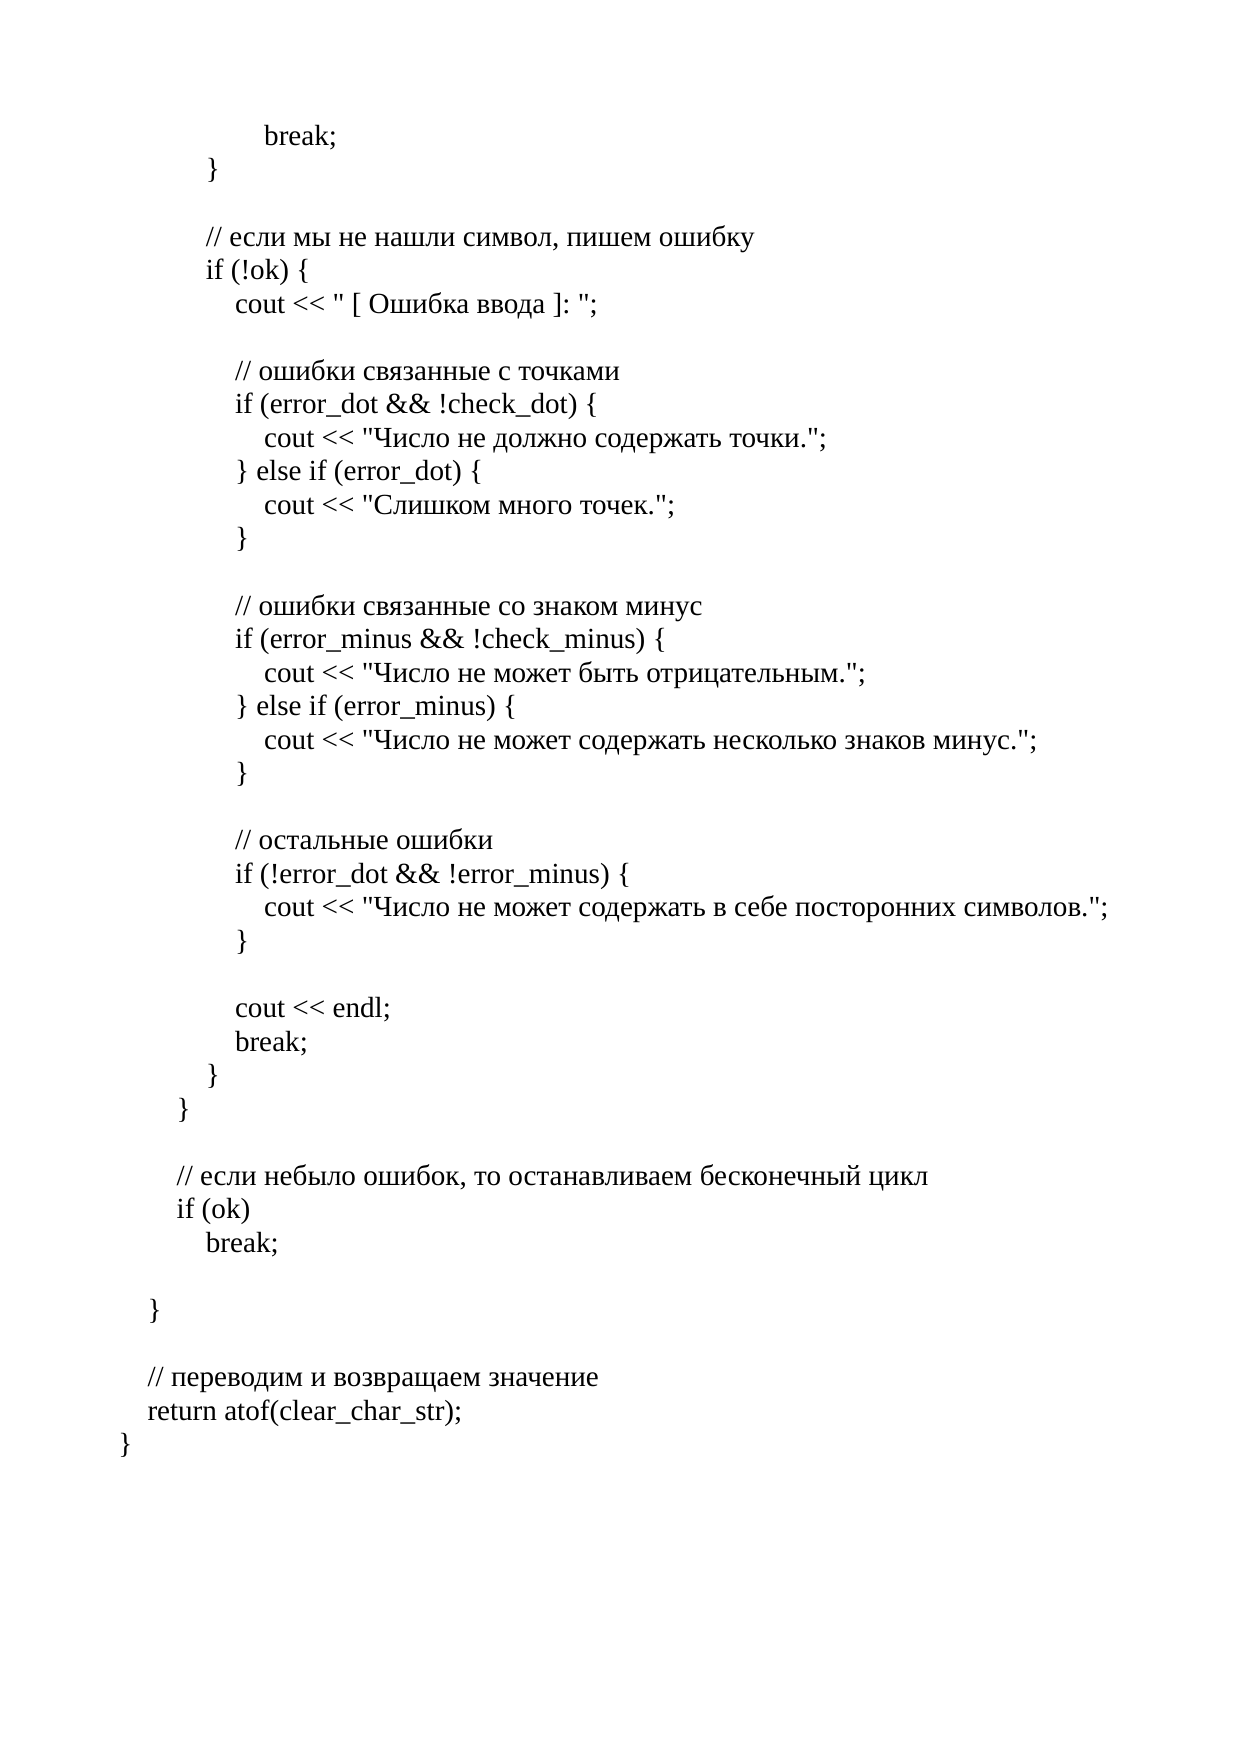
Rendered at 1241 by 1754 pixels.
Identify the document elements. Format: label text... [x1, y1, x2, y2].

text cout << endl; [118, 990, 1122, 1024]
text break; [118, 1225, 1122, 1258]
text } [118, 923, 1122, 957]
text // ошибки связанные со знаком минус [118, 588, 1122, 621]
text // переводим и возвращаем значение [118, 1359, 1122, 1393]
text } [118, 1057, 1122, 1091]
text if (!error_dot && !error_minus) { [118, 856, 1122, 889]
text if (error_minus && !check_minus) { [118, 621, 1122, 655]
text // если мы не нашли символ, пишем ошибку [118, 219, 1122, 252]
text // остальные ошибки [118, 822, 1122, 856]
text break; [118, 118, 1122, 152]
text cout << "Число не может содержать несколько знаков минус."; [118, 722, 1122, 755]
text } else if (error_dot) { [118, 453, 1122, 487]
text cout << "Число не может содержать в себе посторонних символов."; [118, 889, 1122, 923]
text cout << "Число не может быть отрицательным."; [118, 655, 1122, 688]
text } [118, 1292, 1122, 1326]
text // ошибки связанные с точками [118, 353, 1122, 386]
text } else if (error_minus) { [118, 688, 1122, 722]
text if (error_dot && !check_dot) { [118, 386, 1122, 420]
text cout << " [ Ошибка ввода ]: "; [118, 286, 1122, 319]
text } [118, 1426, 1122, 1460]
text if (ok) [118, 1191, 1122, 1225]
text } [118, 755, 1122, 789]
text if (!ok) { [118, 252, 1122, 286]
text } [118, 521, 1122, 554]
text break; [118, 1024, 1122, 1057]
text } [118, 1091, 1122, 1124]
text // если небыло ошибок, то останавливаем бесконечный цикл [118, 1158, 1122, 1191]
text } [118, 152, 1122, 185]
text cout << "Число не должно содержать точки."; [118, 420, 1122, 453]
text cout << "Слишком много точек."; [118, 487, 1122, 521]
text return atof(clear_char_str); [118, 1393, 1122, 1426]
